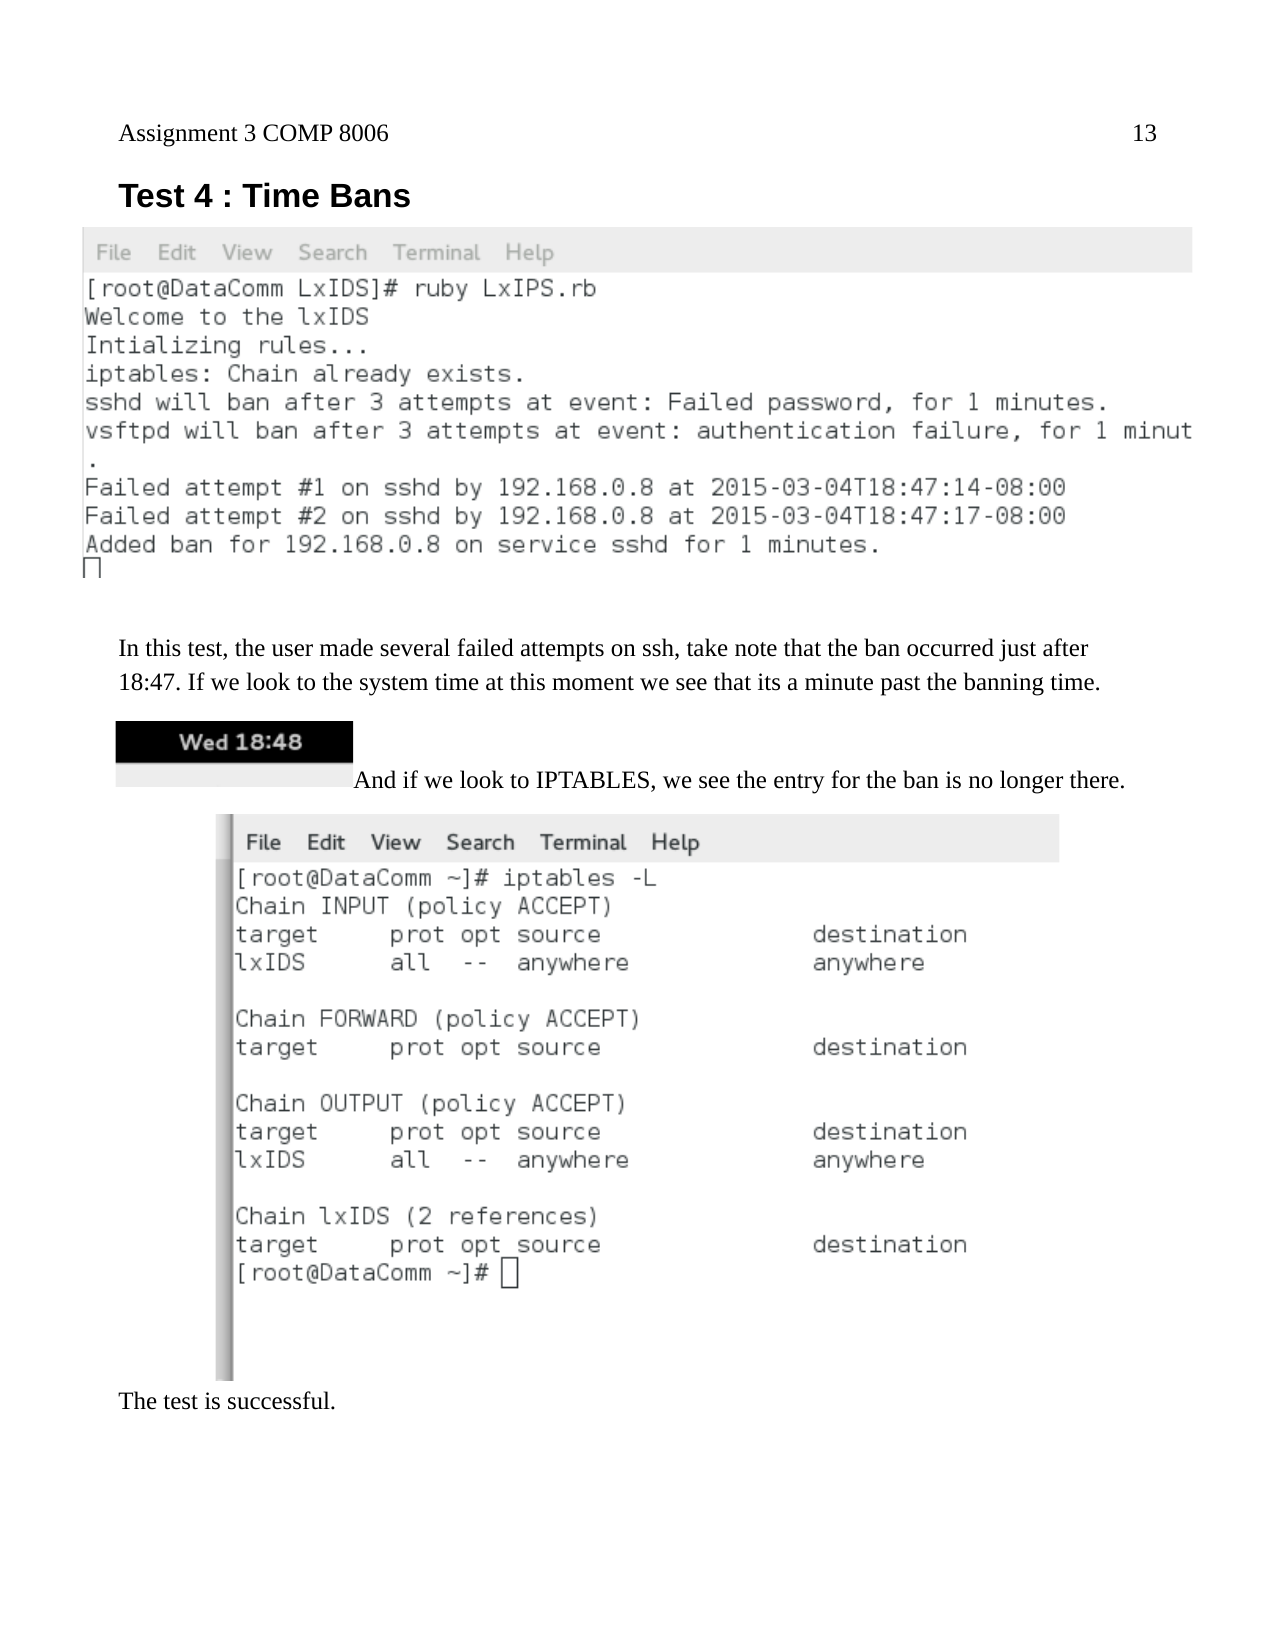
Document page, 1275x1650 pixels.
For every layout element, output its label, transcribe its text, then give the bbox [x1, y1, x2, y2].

picture [82, 227, 1193, 578]
text In this test, the user made several failed attempts on ssh, take note that the ban occurred just after 18:47. If we look to the system time at this moment we see that its a minute past the banning time. [118, 633, 1157, 696]
subtitle Test 4 : Time Bans [118, 176, 1157, 215]
picture [115, 721, 354, 787]
text And if we look to IPTABLES, we see the entry for the ban is no longer there. [118, 765, 1157, 794]
picture [215, 814, 1060, 1381]
text The test is successful. [118, 814, 1157, 1414]
